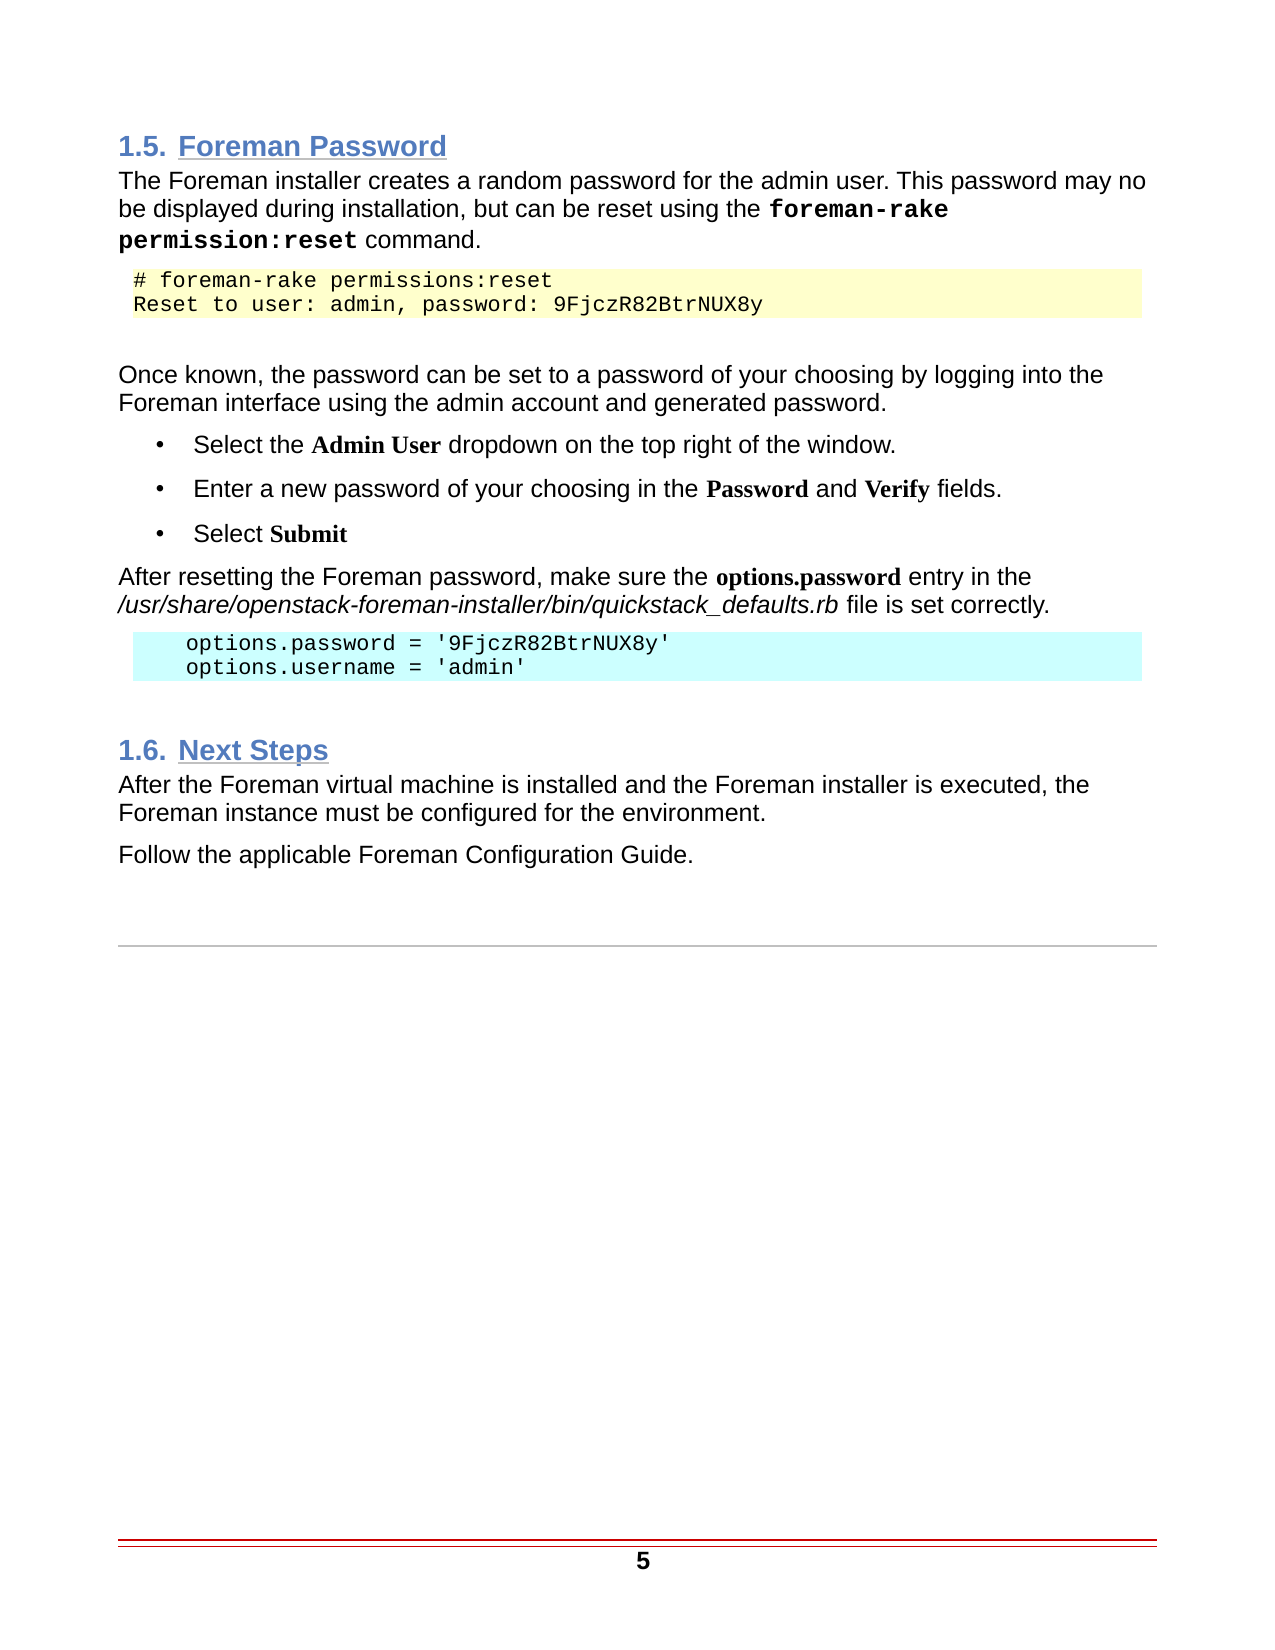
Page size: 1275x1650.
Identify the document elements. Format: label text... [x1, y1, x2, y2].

subtitle Foreman Password [118, 129, 1157, 163]
text Once known, the password can be set to a password of your choosing by logging into the Foreman interface using the admin account and generated password. [118, 359, 1157, 417]
text After resetting the Foreman password, make sure the options.password entry in the /usr/share/openstack-foreman-installer/bin/quickstack_defaults.rb file is set correctly. [118, 562, 1157, 619]
list Select the Admin User dropdown on the top right of the window. [156, 429, 1157, 458]
list Select Submit [156, 519, 1157, 548]
text Follow the applicable Foreman Configuration Guide. [118, 839, 1157, 868]
text After the Foreman virtual machine is installed and the Foreman installer is executed, the Foreman instance must be configured for the environment. [118, 769, 1157, 827]
text options.password = '9FjczR82BtrNUX8y' options.username = 'admin' [133, 632, 1142, 681]
text The Foreman installer creates a random password for the admin user. This password may no be displayed during installation, but can be reset using the foreman-rake permission:reset command. [118, 166, 1157, 256]
subtitle Next Steps [118, 733, 1157, 767]
text # foreman-rake permissions:reset Reset to user: admin, password: 9FjczR82BtrNUX8y [133, 269, 1142, 318]
list Enter a new password of your choosing in the Password and Verify fields. [156, 474, 1157, 503]
